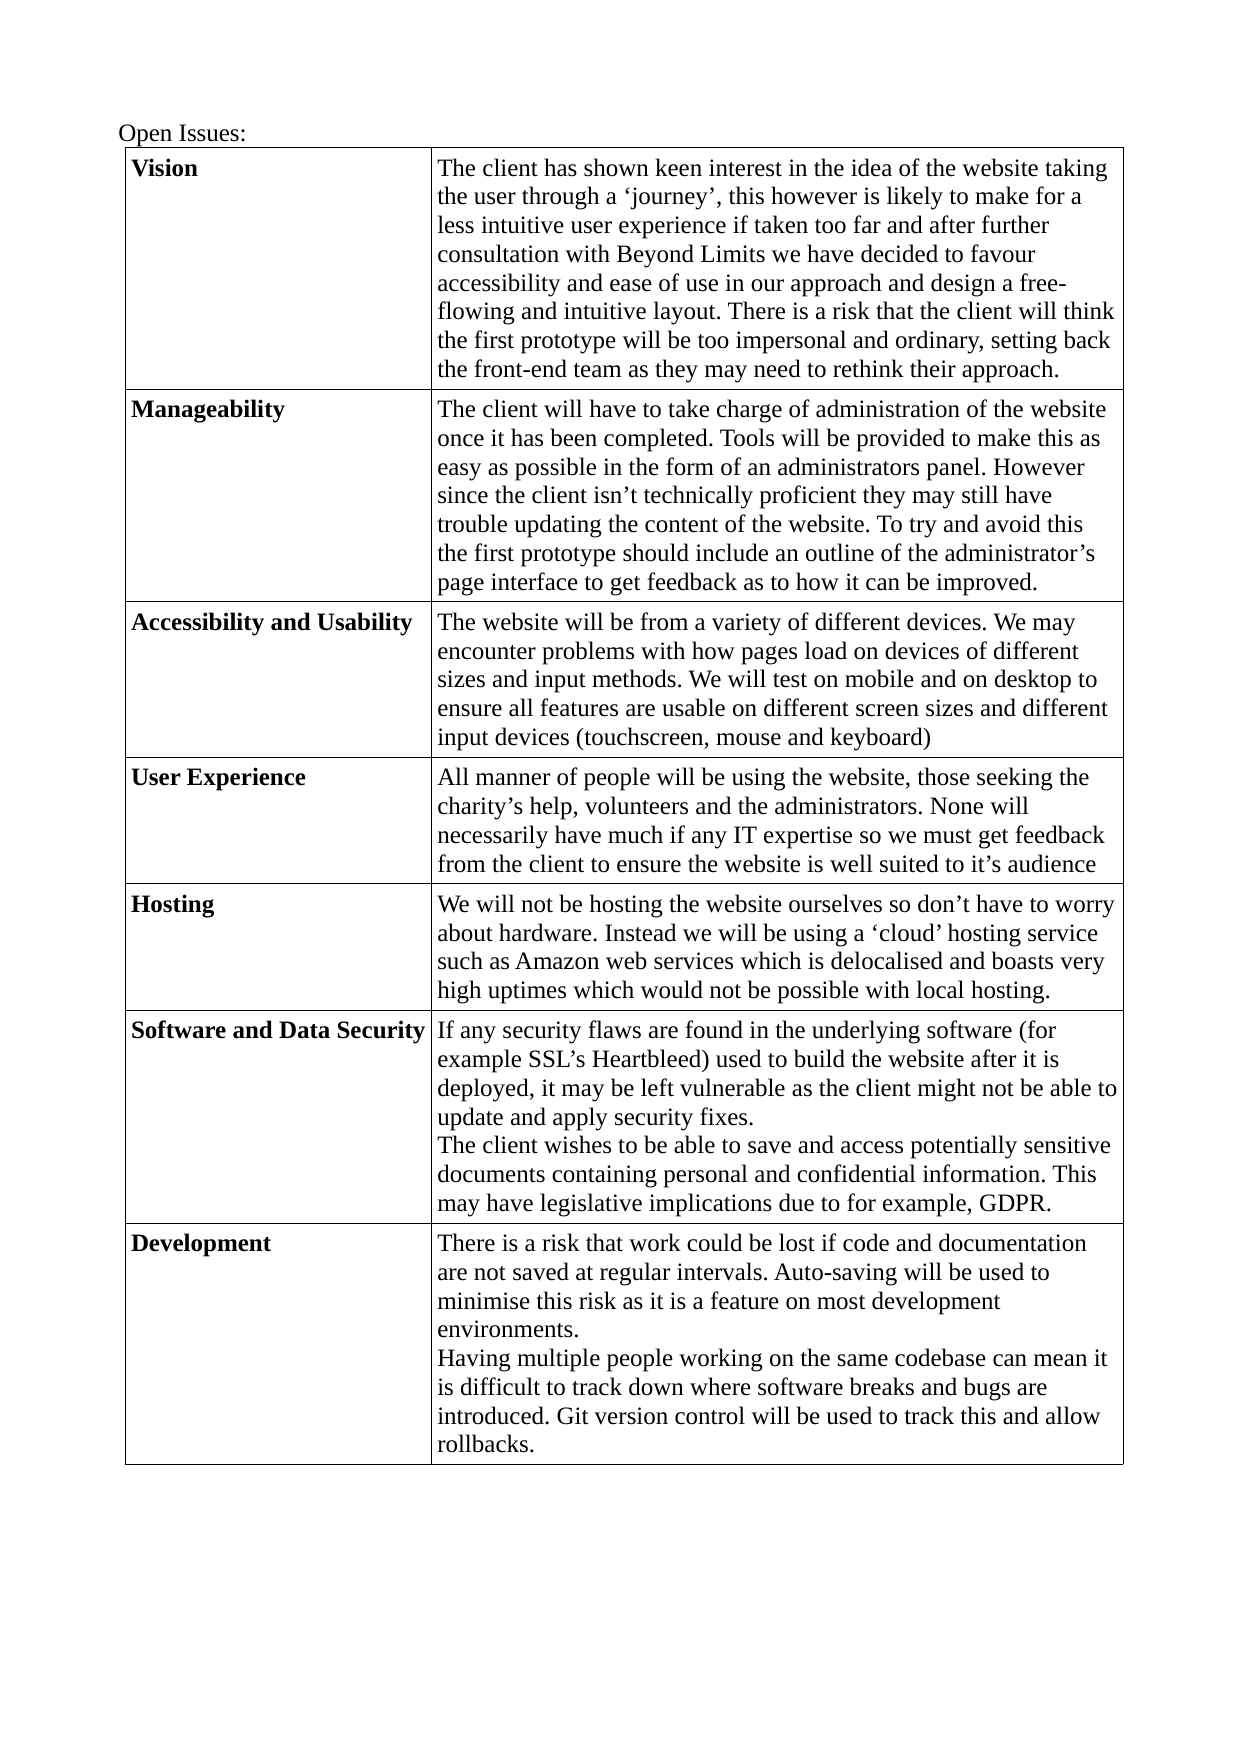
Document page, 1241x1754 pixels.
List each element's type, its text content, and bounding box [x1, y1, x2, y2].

table_header The client has shown keen interest in the idea of the website taking the user through a ‘journey’, this however is likely to make for a less intuitive user experience if taken too far and after further consultation with Beyond Limits we have decided to favour accessibility and ease of use in our approach and design a free-flowing and intuitive layout. There is a risk that the client will think the first prototype will be too impersonal and ordinary, setting back the front-end team as they may need to rethink their approach. [432, 148, 1123, 388]
table_cell Manageability [126, 390, 431, 601]
table_cell Hosting [126, 884, 431, 1010]
table_cell The website will be from a variety of different devices. We may encounter problems with how pages load on devices of different sizes and input methods. We will test on mobile and on desktop to ensure all features are usable on different screen sizes and different input devices (touchscreen, mouse and keyboard) [432, 602, 1123, 757]
table_cell Accessibility and Usability [126, 602, 431, 757]
table_cell Development [126, 1224, 431, 1464]
table_cell Software and Data Security [126, 1011, 431, 1222]
table_cell The client will have to take charge of administration of the website once it has been completed. Tools will be provided to make this as easy as possible in the form of an administrators panel. However since the client isn’t technically proficient they may still have trouble updating the content of the website. To try and avoid this the first prototype should include an outline of the administrator’s page interface to get feedback as to how it can be improved. [432, 390, 1123, 601]
table_cell User Experience [126, 758, 431, 883]
table_cell If any security flaws are found in the underlying software (for example SSL’s Heartbleed) used to build the website after it is deployed, it may be left vulnerable as the client might not be able to update and apply security fixes. The client wishes to be able to save and access potentially sensitive documents containing personal and confidential information. This may have legislative implications due to for example, GDPR. [432, 1011, 1123, 1222]
table_cell There is a risk that work could be lost if code and documentation are not saved at regular intervals. Auto-saving will be used to minimise this risk as it is a feature on most development environments. Having multiple people working on the same codebase can mean it is difficult to track down where software breaks and bugs are introduced. Git version control will be used to track this and allow rollbacks. [432, 1224, 1123, 1464]
text Open Issues: [118, 118, 1122, 147]
table_cell All manner of people will be using the website, those seeking the charity’s help, volunteers and the administrators. None will necessarily have much if any IT expertise so we must get feedback from the client to ensure the website is well suited to it’s audience [432, 758, 1123, 883]
table_header Vision [126, 148, 431, 388]
table_cell We will not be hosting the website ourselves so don’t have to worry about hardware. Instead we will be using a ‘cloud’ hosting service such as Amazon web services which is delocalised and boasts very high uptimes which would not be possible with local hosting. [432, 884, 1123, 1010]
